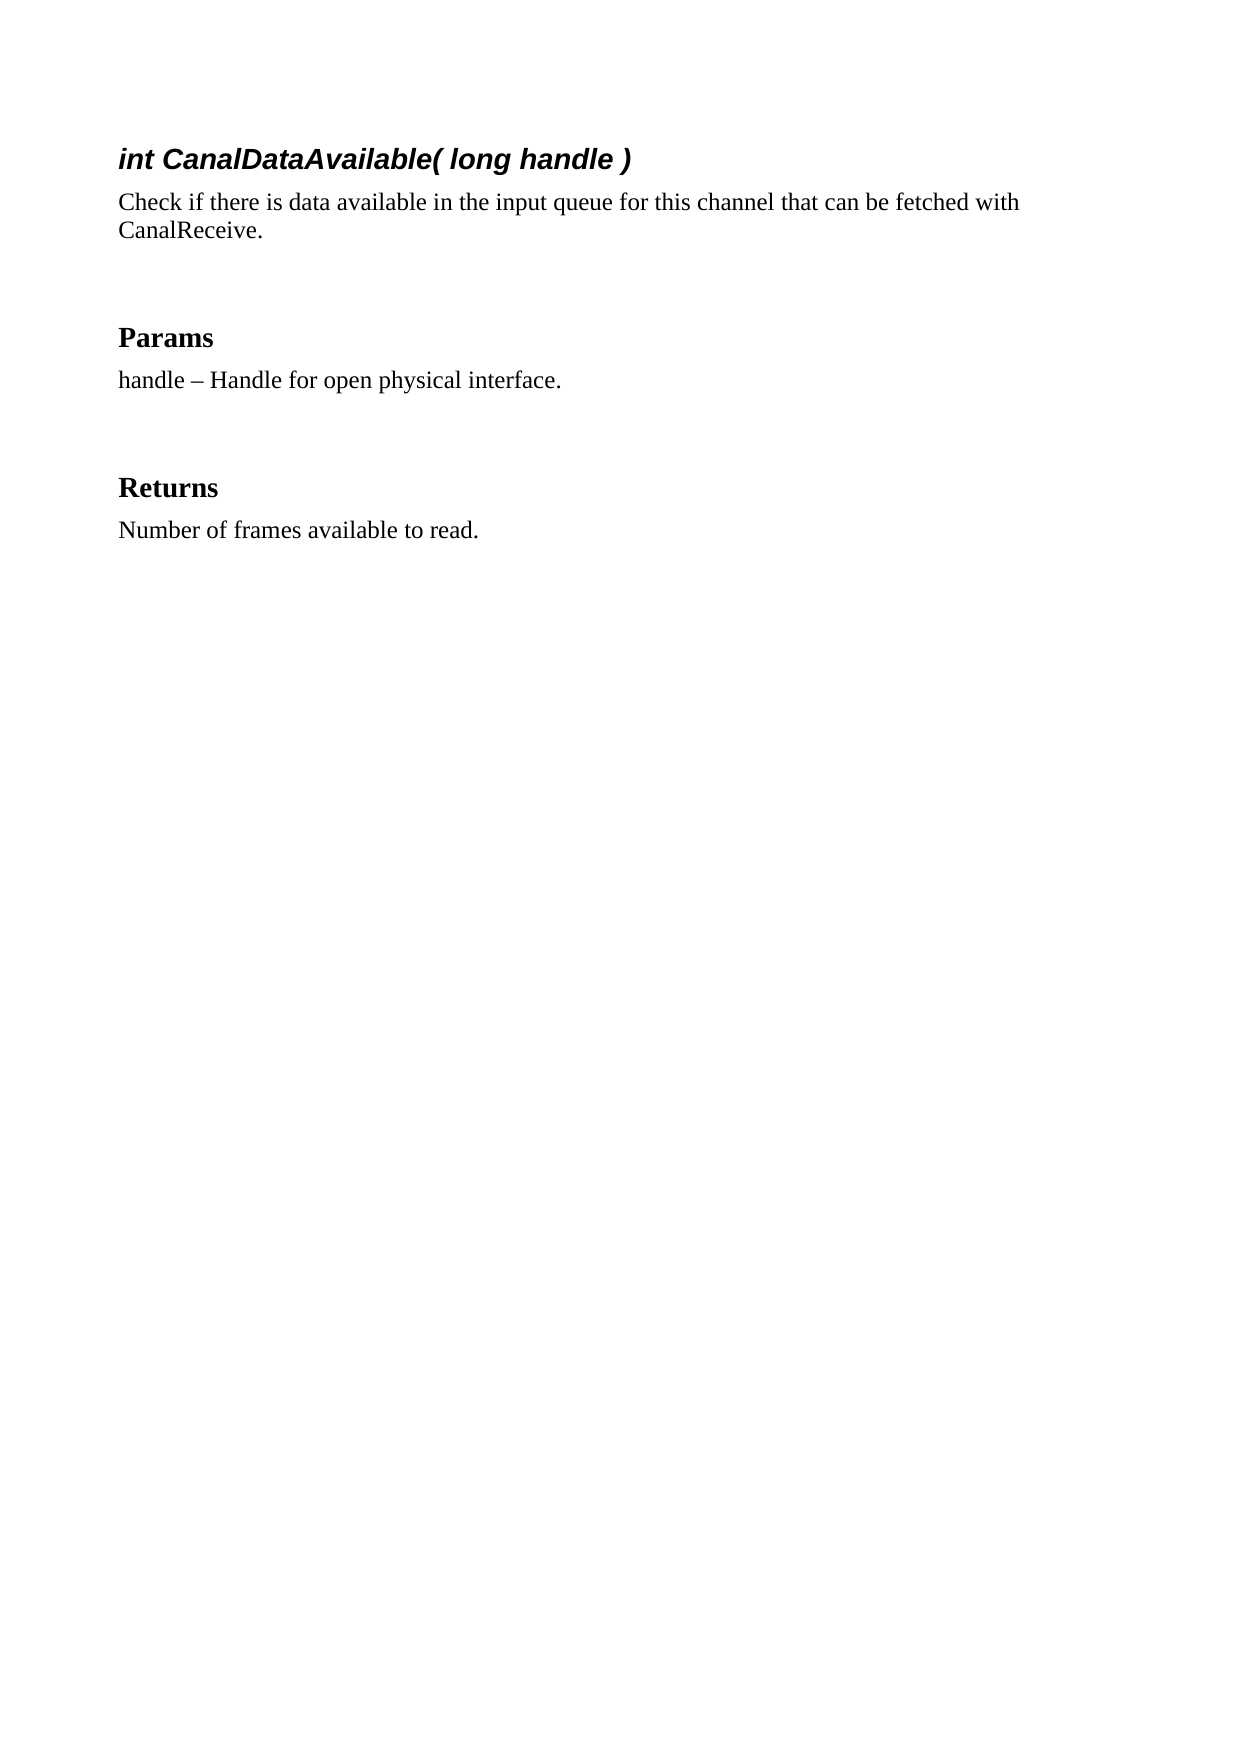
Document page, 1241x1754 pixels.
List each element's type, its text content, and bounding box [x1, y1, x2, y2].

subtitle Returns [118, 472, 1122, 504]
text Number of frames available to read. [118, 516, 1122, 544]
subtitle int CanalDataAvailable( long handle ) [118, 143, 1122, 176]
subtitle Params [118, 321, 1122, 354]
text handle – Handle for open physical interface. [118, 366, 1122, 394]
text Check if there is data available in the input queue for this channel that can be fetched with CanalReceive. [118, 188, 1122, 244]
